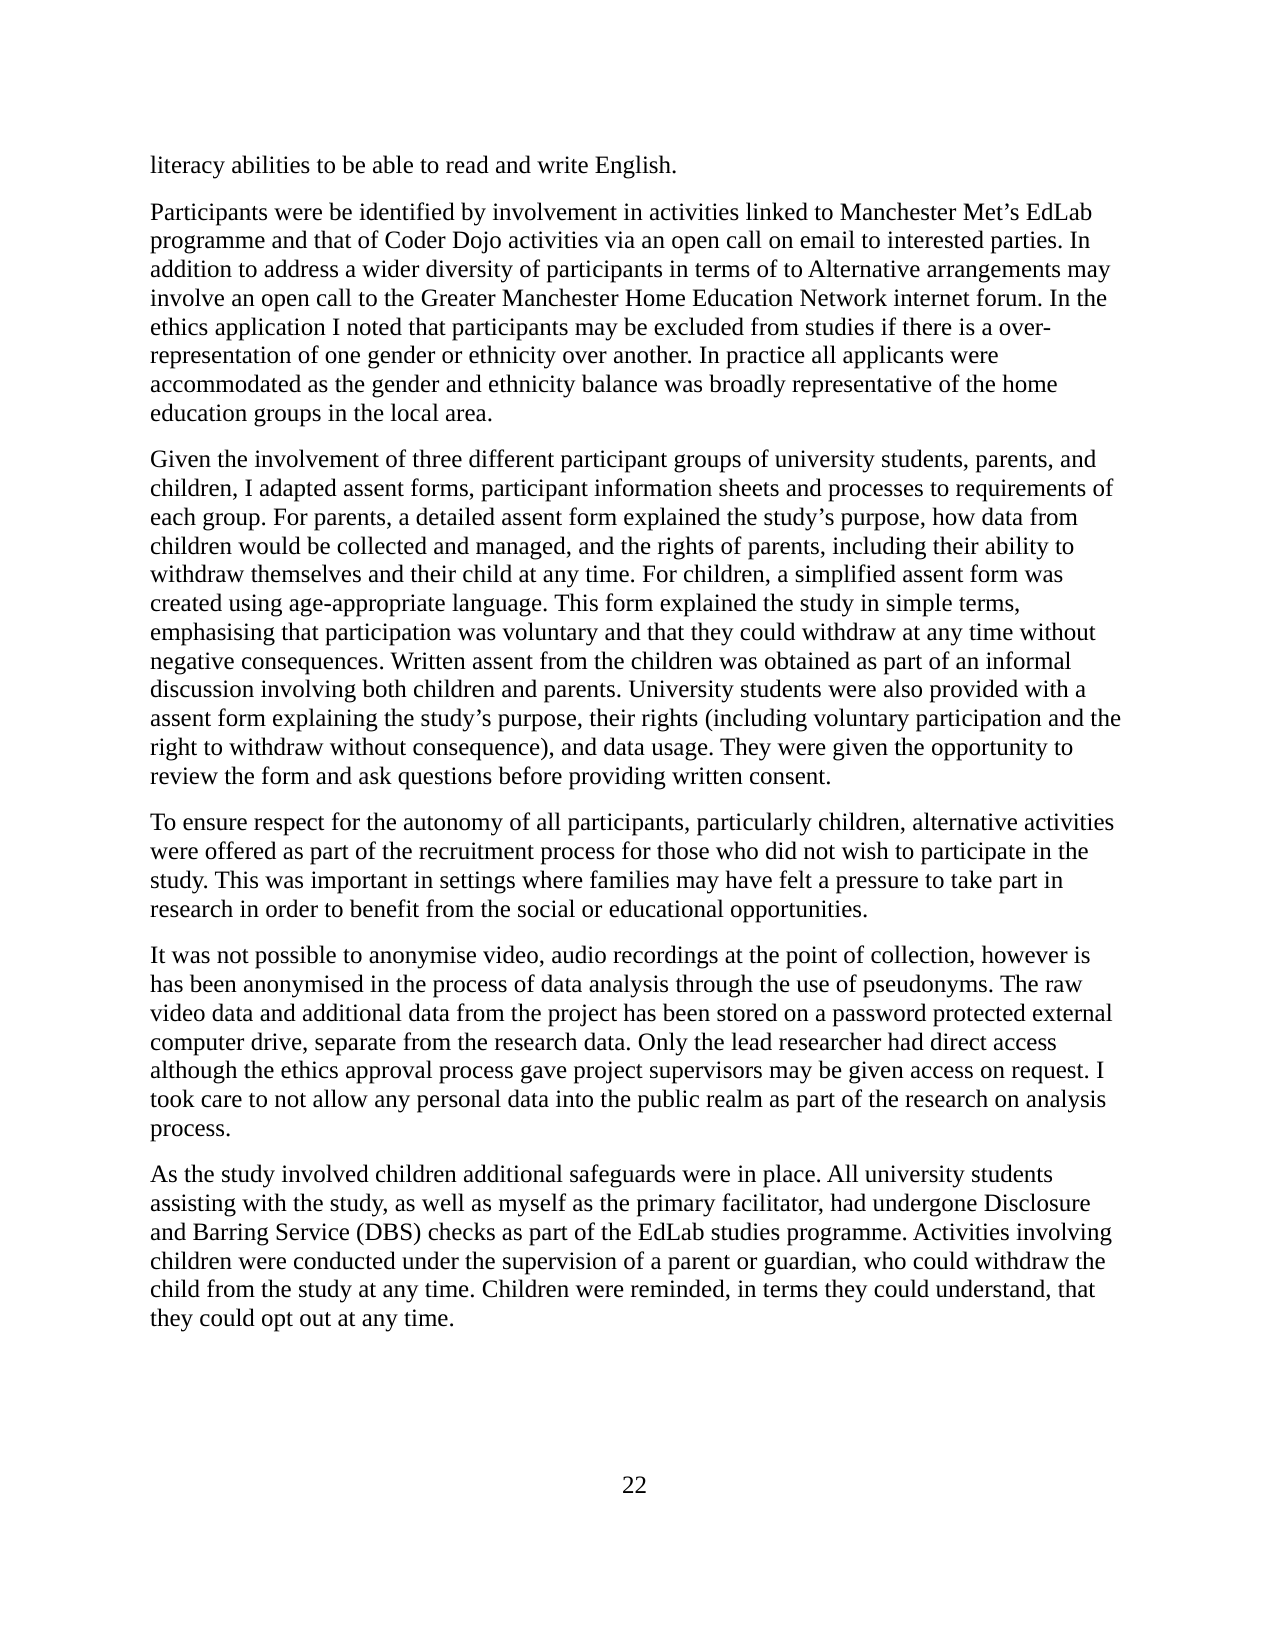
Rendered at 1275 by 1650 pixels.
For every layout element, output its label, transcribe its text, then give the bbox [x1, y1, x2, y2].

text Given the involvement of three different participant groups of university students, parents, and children, I adapted assent forms, participant information sheets and processes to requirements of each group. For parents, a detailed assent form explained the study’s purpose, how data from children would be collected and managed, and the rights of parents, including their ability to withdraw themselves and their child at any time. For children, a simplified assent form was created using age-appropriate language. This form explained the study in simple terms, emphasising that participation was voluntary and that they could withdraw at any time without negative consequences. Written assent from the children was obtained as part of an informal discussion involving both children and parents. University students were also provided with a assent form explaining the study’s purpose, their rights (including voluntary participation and the right to withdraw without consequence), and data usage. They were given the opportunity to review the form and ask questions before providing written consent. [150, 444, 1125, 789]
text It was not possible to anonymise video, audio recordings at the point of collection, however is has been anonymised in the process of data analysis through the use of pseudonyms. The raw video data and additional data from the project has been stored on a password protected external computer drive, separate from the research data. Only the lead researcher had direct access although the ethics approval process gave project supervisors may be given access on request. I took care to not allow any personal data into the public realm as part of the research on analysis process. [150, 940, 1125, 1142]
text To ensure respect for the autonomy of all participants, particularly children, alternative activities were offered as part of the recruitment process for those who did not wish to participate in the study. This was important in settings where families may have felt a pressure to take part in research in order to benefit from the social or educational opportunities. [150, 807, 1125, 922]
text literacy abilities to be able to read and write English. [150, 150, 1125, 179]
text Participants were be identified by involvement in activities linked to Manchester Met’s EdLab programme and that of Coder Dojo activities via an open call on email to interested parties. In addition to address a wider diversity of participants in terms of to Alternative arrangements may involve an open call to the Greater Manchester Home Education Network internet forum. In the ethics application I noted that participants may be excluded from studies if there is a over-representation of one gender or ethnicity over another. In practice all applicants were accommodated as the gender and ethnicity balance was broadly representative of the home education groups in the local area. [150, 197, 1125, 427]
text As the study involved children additional safeguards were in place. All university students assisting with the study, as well as myself as the primary facilitator, had undergone Disclosure and Barring Service (DBS) checks as part of the EdLab studies programme. Activities involving children were conducted under the supervision of a parent or guardian, who could withdraw the child from the study at any time. Children were reminded, in terms they could understand, that they could opt out at any time. [150, 1159, 1125, 1332]
